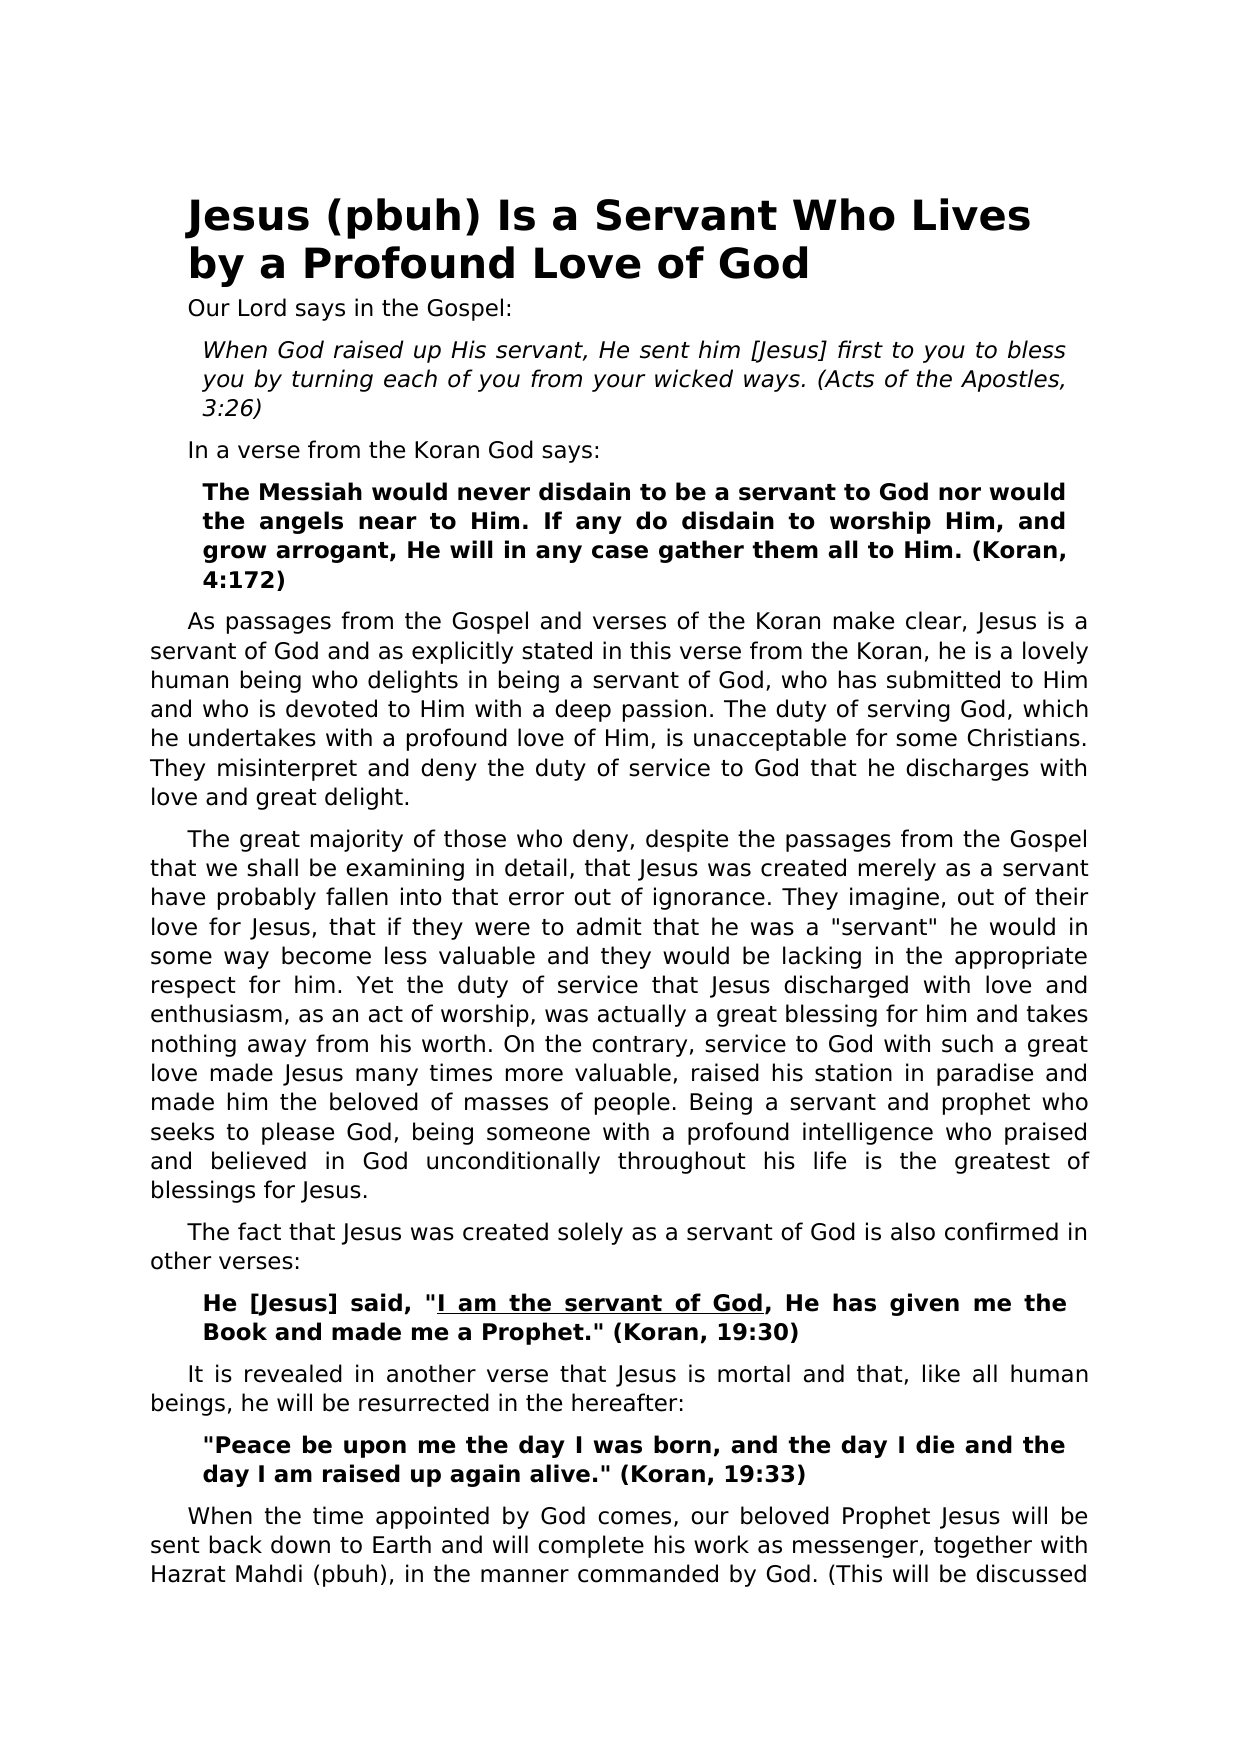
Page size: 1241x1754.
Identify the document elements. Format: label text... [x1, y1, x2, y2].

text The Messiah would never disdain to be a servant to God nor would the angels near to Him. If any do disdain to worship Him, and grow arrogant, He will in any case gather them all to Him. (Koran, 4:172) [202, 479, 1068, 593]
text "Peace be upon me the day I was born, and the day I die and the day I am raised up again alive." (Koran, 19:33) [202, 1432, 1068, 1488]
text When the time appointed by God comes, our beloved Prophet Jesus will be sent back down to Earth and will complete his work as messenger, together with Hazrat Mahdi (pbuh), in the manner commanded by God. (This will be discussed [150, 1503, 1090, 1588]
text When God raised up His servant, He sent him [Jesus] first to you to bless you by turning each of you from your wicked ways. (Acts of the Apostles, 3:26) [202, 337, 1068, 422]
text The fact that Jesus was created solely as a servant of God is also confirmed in other verses: [150, 1219, 1090, 1275]
text The great majority of those who deny, despite the passages from the Gospel that we shall be examining in detail, that Jesus was created merely as a servant have probably fallen into that error out of ignorance. They imagine, out of their love for Jesus, that if they were to admit that he was a "servant" he would in some way become less valuable and they would be lacking in the appropriate respect for him. Yet the duty of service that Jesus discharged with love and enthusiasm, as an act of worship, was actually a great blessing for him and takes nothing away from his worth. On the contrary, service to God with such a great love made Jesus many times more valuable, raised his station in paradise and made him the beloved of masses of people. Being a servant and prophet who seeks to please God, being someone with a profound intelligence who praised and believed in God unconditionally throughout his life is the greatest of blessings for Jesus. [150, 826, 1090, 1204]
text Our Lord says in the Gospel: [150, 295, 1090, 322]
text He [Jesus] said, "I am the servant of God, He has given me the Book and made me a Prophet." (Koran, 19:30) [202, 1290, 1068, 1346]
text As passages from the Gospel and verses of the Koran make clear, Jesus is a servant of God and as explicitly stated in this verse from the Koran, he is a lovely human being who delights in being a servant of God, who has submitted to Him and who is devoted to Him with a deep passion. The duty of serving God, which he undertakes with a profound love of Him, is unacceptable for some Christians. They misinterpret and deny the duty of service to God that he discharges with love and great delight. [150, 608, 1090, 811]
text It is revealed in another verse that Jesus is mortal and that, like all human beings, he will be resurrected in the hereafter: [150, 1361, 1090, 1417]
subtitle Jesus (pbuh) Is a Servant Who Lives by a Profound Love of God [187, 192, 1090, 289]
text In a verse from the Koran God says: [150, 437, 1090, 464]
